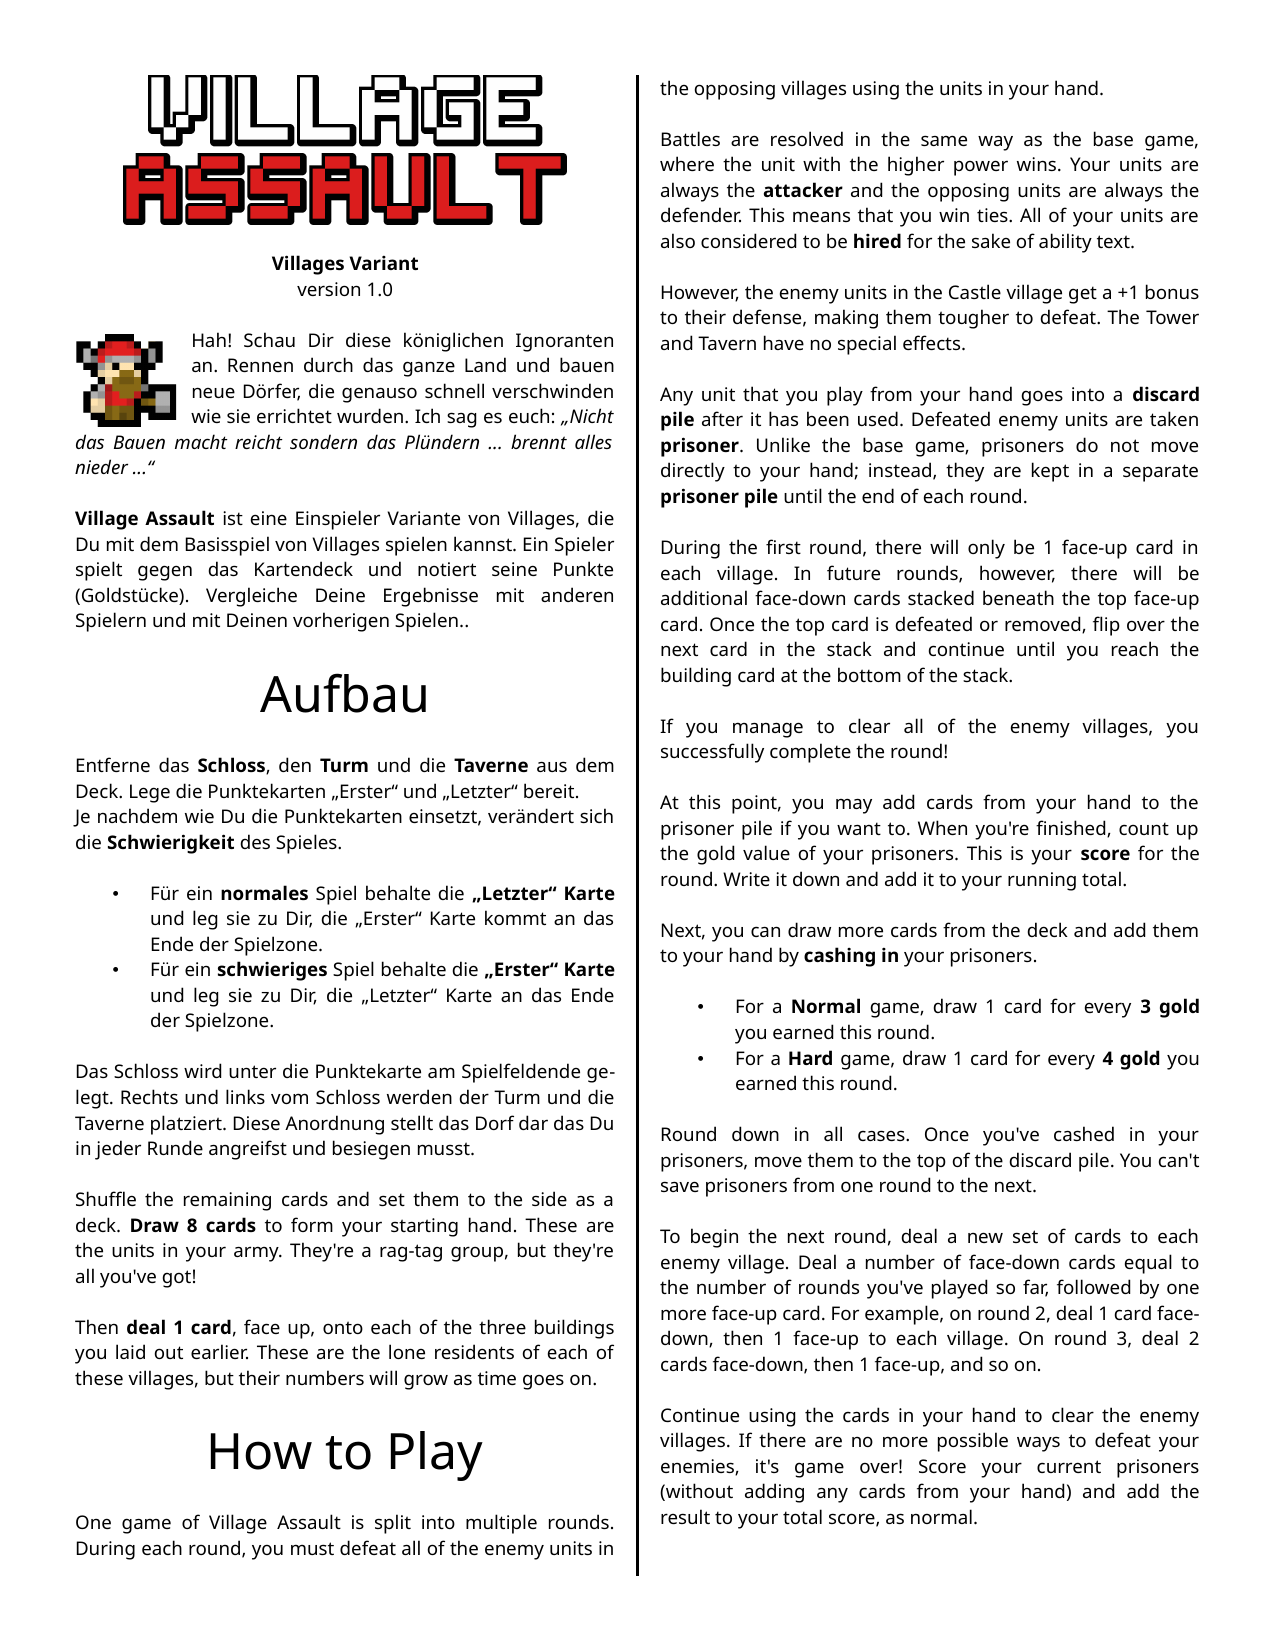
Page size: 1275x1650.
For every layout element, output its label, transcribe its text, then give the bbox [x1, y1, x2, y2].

text If you manage to clear all of the enemy villages, you successfully complete the round! [660, 713, 1200, 764]
picture [123, 75, 567, 225]
text During the first round, there will only be 1 face-up card in each village. In future rounds, however, there will be additional face-down cards stacked beneath the top face-up card. Once the top card is defeated or removed, flip over the next card in the stack and continue until you reach the building card at the bottom of the stack. [660, 534, 1200, 687]
text Village Assault ist eine Einspieler Variante von Villages, die Du mit dem Basisspiel von Villages spielen kannst. Ein Spieler spielt gegen das Kartendeck und notiert seine Punkte (Goldstücke). Vergleiche Deine Ergebnisse mit anderen Spielern und mit Deinen vorherigen Spielen.. [75, 506, 615, 633]
text However, the enemy units in the Castle village get a +1 bonus to their defense, making them tougher to defeat. The Tower and Tavern have no special effects. [660, 279, 1200, 356]
list For a Hard game, draw 1 card for every 4 gold you earned this round. [697, 1045, 1200, 1096]
list For a Normal game, draw 1 card for every 3 gold you earned this round. [697, 994, 1200, 1045]
text Any unit that you play from your hand goes into a discard pile after it has been used. Defeated enemy units are taken prisoner. Unlike the base game, prisoners do not move directly to your hand; instead, they are kept in a separate prisoner pile until the end of each round. [660, 381, 1200, 509]
text One game of Village Assault is split into multiple rounds. During each round, you must defeat all of the enemy units in [75, 1510, 615, 1561]
text Entferne das Schloss, den Turm und die Taverne aus dem Deck. Lege die Punktekarten „Erster“ und „Letzter“ bereit. [75, 752, 615, 803]
text Je nachdem wie Du die Punktekarten einsetzt, verändert sich die Schwierigkeit des Spieles. [75, 803, 615, 854]
text To begin the next round, deal a new set of cards to each enemy village. Deal a number of face-down cards equal to the number of rounds you've played so far, followed by one more face-up card. For example, on round 2, deal 1 card face-down, then 1 face-up to each village. On round 3, deal 2 cards face-down, then 1 face-up, and so on. [660, 1223, 1200, 1377]
text At this point, you may add cards from your hand to the prisoner pile if you want to. When you're finished, count up the gold value of your prisoners. This is your score for the round. Write it down and add it to your running total. [660, 789, 1200, 892]
text Aufbau [75, 659, 615, 727]
text Continue using the cards in your hand to clear the enemy villages. If there are no more possible ways to defeat your enemies, it's game over! Score your current prisoners (without adding any cards from your hand) and add the result to your total score, as normal. [660, 1402, 1200, 1530]
text version 1.0 [75, 276, 615, 302]
text the opposing villages using the units in your hand. [660, 75, 1200, 101]
text Shuffle the remaining cards and set them to the side as a deck. Draw 8 cards to form your starting hand. These are the units in your army. They're a rag-tag group, but they're all you've got! [75, 1186, 615, 1288]
text How to Play [75, 1416, 615, 1484]
text Round down in all cases. Once you've cashed in your prisoners, move them to the top of the discard pile. You can't save prisoners from one round to the next. [660, 1121, 1200, 1198]
list Für ein schwieriges Spiel behalte die „Erster“ Karte und leg sie zu Dir, die „Letzter“ Karte an das Ende der Spielzone. [112, 957, 615, 1033]
picture [76, 334, 177, 427]
list Für ein normales Spiel behalte die „Letzter“ Karte und leg sie zu Dir, die „Erster“ Karte kommt an das Ende der Spielzone. [112, 880, 615, 957]
text Das Schloss wird unter die Punktekarte am Spielfeldende ge­legt. Rechts und links vom Schloss werden der Turm und die Ta­verne platziert. Diese Anordnung stellt das Dorf dar das Du in jeder Runde angreifst und besiegen musst. [75, 1059, 615, 1161]
text Battles are resolved in the same way as the base game, where the unit with the higher power wins. Your units are always the attacker and the opposing units are always the defender. This means that you win ties. All of your units are also considered to be hired for the sake of ability text. [660, 126, 1200, 254]
text Then deal 1 card, face up, onto each of the three buildings you laid out earlier. These are the lone residents of each of these villages, but their numbers will grow as time goes on. [75, 1314, 615, 1391]
text Next, you can draw more cards from the deck and add them to your hand by cashing in your prisoners. [660, 917, 1200, 968]
text Villages Variant [75, 251, 615, 276]
text Hah! Schau Dir diese königlichen Ignoranten an. Rennen durch das ganze Land und bauen neue Dörfer, die genauso schnell verschwinden wie sie errichtet wurden. Ich sag es euch: „Nicht das Bauen macht reicht sondern das Plündern ... brennt alles nieder ...“ [75, 327, 615, 480]
